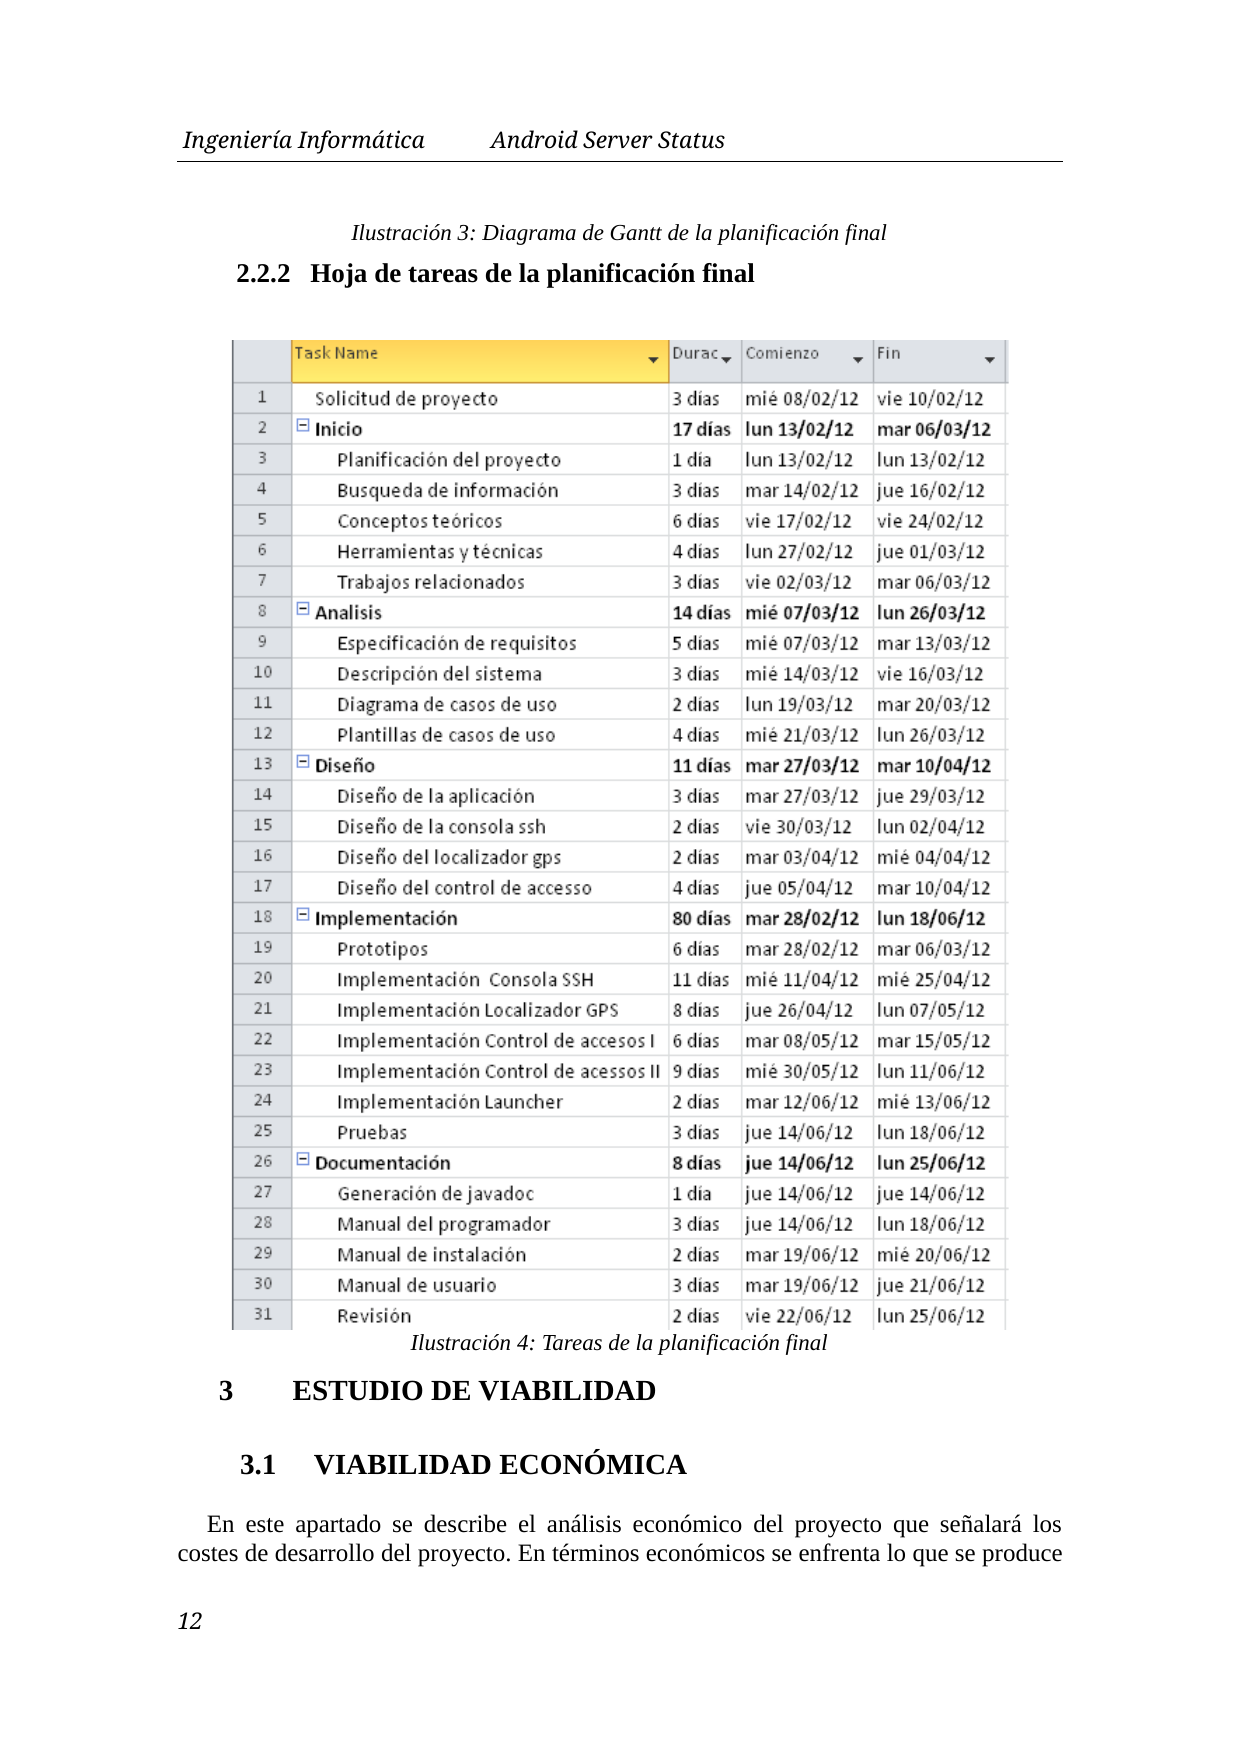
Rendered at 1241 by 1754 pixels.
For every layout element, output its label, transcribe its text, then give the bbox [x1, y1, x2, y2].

text En este apartado se describe el análisis económico del proyecto que señalará los costes de desarrollo del proyecto. En términos económicos se enfrenta lo que se produce [177, 1509, 1063, 1567]
text Ilustración 4: Tareas de la planificación final [177, 341, 1063, 1356]
subtitle Viabilidad económica [240, 1447, 1063, 1481]
subtitle Estudio de viabilidad [218, 1373, 1063, 1407]
subtitle Hoja de tareas de la planificación final [236, 257, 1004, 288]
text Ilustración 3: Diagrama de Gantt de la planificación final [177, 219, 1063, 246]
picture [231, 340, 1009, 1330]
